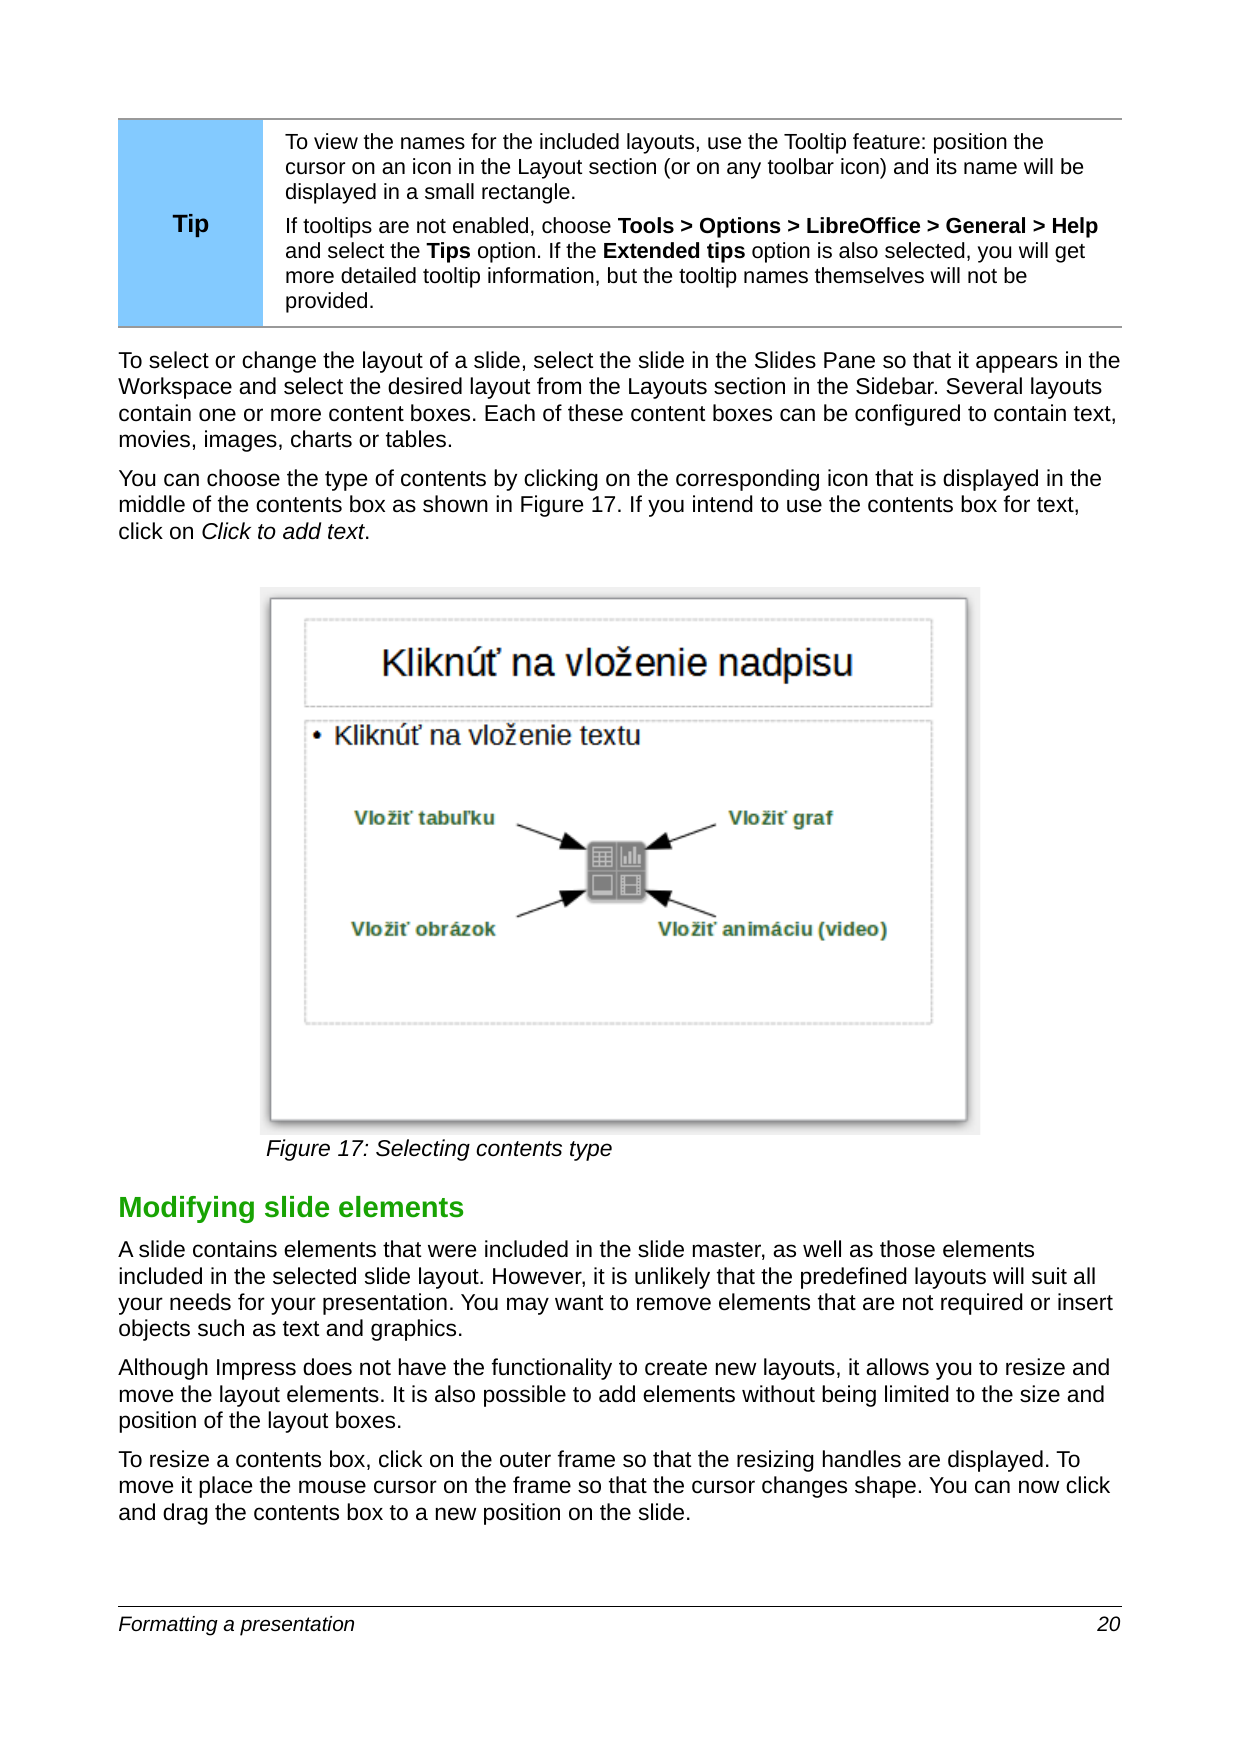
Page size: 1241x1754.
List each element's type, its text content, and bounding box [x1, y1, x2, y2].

picture [259, 587, 981, 1135]
subtitle Modifying slide elements [118, 1190, 1122, 1224]
text You can choose the type of contents by clicking on the corresponding icon that is displayed in the middle of the contents box as shown in Figure 17. If you intend to use the contents box for text, click on Click to add text. [118, 465, 1122, 544]
text Although Impress does not have the functionality to create new layouts, it allows you to resize and move the layout elements. It is also possible to add elements without being limited to the size and position of the layout boxes. [118, 1354, 1122, 1433]
text To resize a contents box, click on the outer frame so that the resizing handles are displayed. To move it place the mouse cursor on the frame so that the cursor changes shape. You can now click and drag the contents box to a new position on the slide. [118, 1446, 1122, 1525]
text A slide contains elements that were included in the slide master, as well as those elements included in the selected slide layout. However, it is unlikely that the predefined layouts will suit all your needs for your presentation. You may want to remove elements that are not required or insert objects such as text and graphics. [118, 1236, 1122, 1342]
text To select or change the layout of a slide, select the slide in the Slides Pane so that it appears in the Workspace and select the desired layout from the Layouts section in the Sidebar. Several layouts contain one or more content boxes. Each of these content boxes can be configured to contain text, movies, images, charts or tables. [118, 347, 1122, 452]
table_header Tip [118, 120, 263, 326]
text Figure 17: Selecting contents type [266, 1135, 974, 1161]
table_header To view the names for the included layouts, use the Tooltip feature: position the cursor on an icon in the Layout section (or on any toolbar icon) and its name will be displayed in a small rectangle. If tooltips are not enabled, choose Tools > Options > LibreOffice > General > Help and select the Tips option. If the Extended tips option is also selected, you will get more detailed tooltip information, but the tooltip names themselves will not be provided. [264, 120, 1122, 326]
